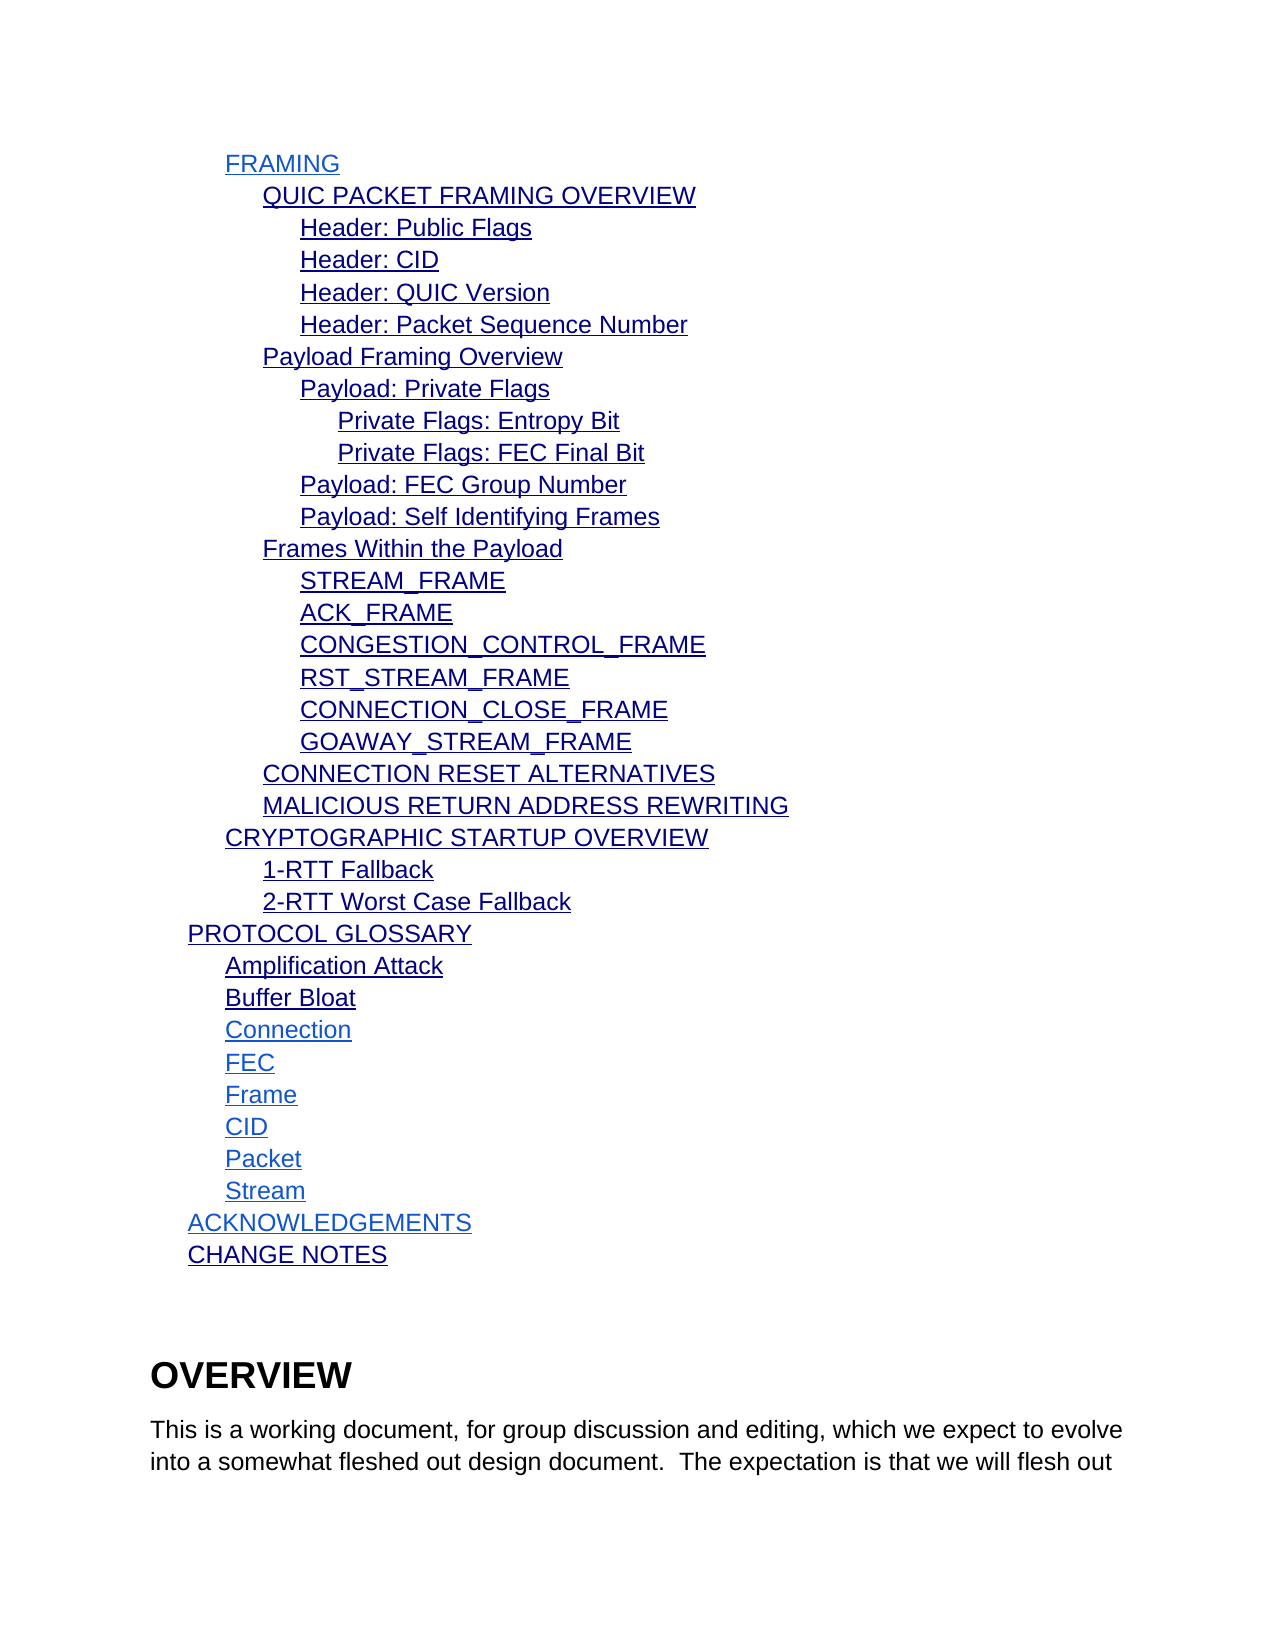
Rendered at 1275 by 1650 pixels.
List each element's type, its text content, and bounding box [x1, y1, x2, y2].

text GOAWAY_STREAM_FRAME [300, 727, 1125, 755]
text Payload: FEC Group Number [300, 471, 1125, 499]
text Frames Within the Payload [262, 535, 1125, 563]
text CONGESTION_CONTROL_FRAME [300, 631, 1125, 659]
text Payload: Private Flags [300, 374, 1125, 402]
text Private Flags: Entropy Bit [337, 407, 1125, 434]
text MALICIOUS RETURN ADDRESS REWRITING [262, 792, 1125, 819]
text Header: CID [300, 246, 1125, 274]
text This is a working document, for group discussion and editing, which we expect to evolve into a somewhat fleshed out design document. The expectation is that we will flesh out [150, 1416, 1125, 1476]
text Frame [225, 1080, 1125, 1108]
text Private Flags: FEC Final Bit [337, 439, 1125, 467]
text Payload Framing Overview [262, 342, 1125, 370]
text QUIC PACKET FRAMING OVERVIEW [262, 182, 1125, 210]
text Connection [225, 1016, 1125, 1044]
text ACKNOWLEDGEMENTS [187, 1209, 1125, 1237]
text Stream [225, 1177, 1125, 1204]
text Payload: Self Identifying Frames [300, 503, 1125, 531]
text Buffer Bloat [225, 984, 1125, 1012]
text FEC [225, 1048, 1125, 1076]
text CID [225, 1112, 1125, 1140]
text Packet [225, 1144, 1125, 1172]
text CRYPTOGRAPHIC STARTUP OVERVIEW [225, 824, 1125, 852]
text Header: Packet Sequence Number [300, 310, 1125, 338]
subtitle OVERVIEW [150, 1355, 1125, 1397]
text Amplification Attack [225, 952, 1125, 980]
text 1-RTT Fallback [262, 856, 1125, 884]
text CONNECTION RESET ALTERNATIVES [262, 759, 1125, 787]
text Header: QUIC Version [300, 278, 1125, 306]
text PROTOCOL GLOSSARY [187, 920, 1125, 948]
text FRAMING [225, 150, 1125, 178]
text RST_STREAM_FRAME [300, 663, 1125, 691]
text CONNECTION_CLOSE_FRAME [300, 695, 1125, 723]
text CHANGE NOTES [187, 1241, 1125, 1269]
text 2-RTT Worst Case Fallback [262, 888, 1125, 916]
text ACK_FRAME [300, 599, 1125, 627]
text STREAM_FRAME [300, 567, 1125, 595]
text Header: Public Flags [300, 214, 1125, 242]
